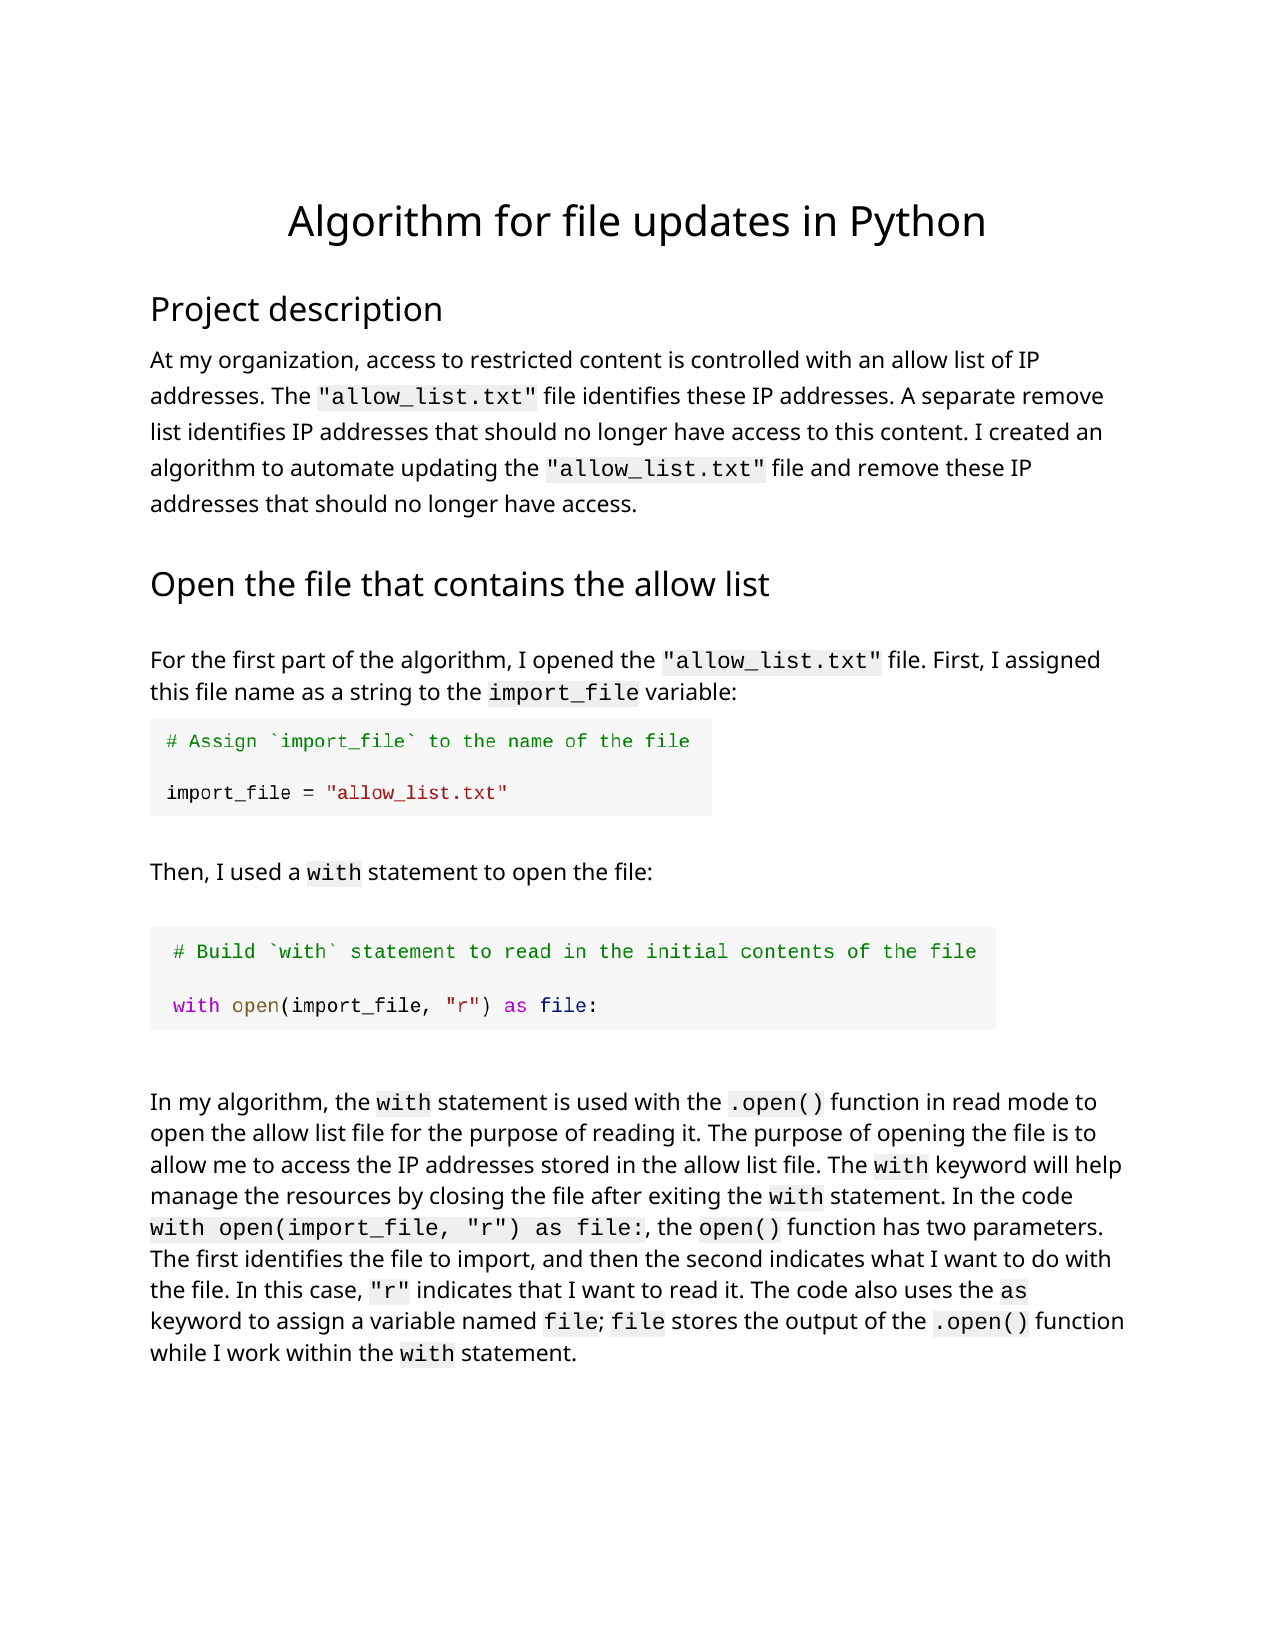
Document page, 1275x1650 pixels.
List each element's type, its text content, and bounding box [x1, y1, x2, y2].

picture [150, 719, 712, 816]
subtitle Project description [150, 286, 1125, 331]
text In my algorithm, the with statement is used with the .open() function in read mode to open the allow list file for the purpose of reading it. The purpose of opening the file is to allow me to access the IP addresses stored in the allow list file. The with keyword will help manage the resources by closing the file after exiting the with statement. In the code with open(import_file, "r") as file:, the open() function has two parameters. The first identifies the file to import, and then the second indicates what I want to do with the file. In this case, "r" indicates that I want to read it. The code also uses the as keyword to assign a variable named file; file stores the output of the .open() function while I work within the with statement. [150, 1086, 1125, 1368]
subtitle For the first part of the algorithm, I opened the "allow_list.txt" file. First, I assigned this file name as a string to the import_file variable: [150, 644, 1125, 707]
picture [150, 927, 997, 1030]
subtitle Open the file that contains the allow list [150, 561, 1125, 607]
text At my organization, access to restricted content is controlled with an allow list of IP addresses. The "allow_list.txt" file identifies these IP addresses. A separate remove list identifies IP addresses that should no longer have access to this content. I created an algorithm to automate updating the "allow_list.txt" file and remove these IP addresses that should no longer have access. [150, 344, 1125, 519]
subtitle Algorithm for file updates in Python [150, 192, 1125, 248]
text Then, I used a with statement to open the file: [150, 856, 1125, 887]
